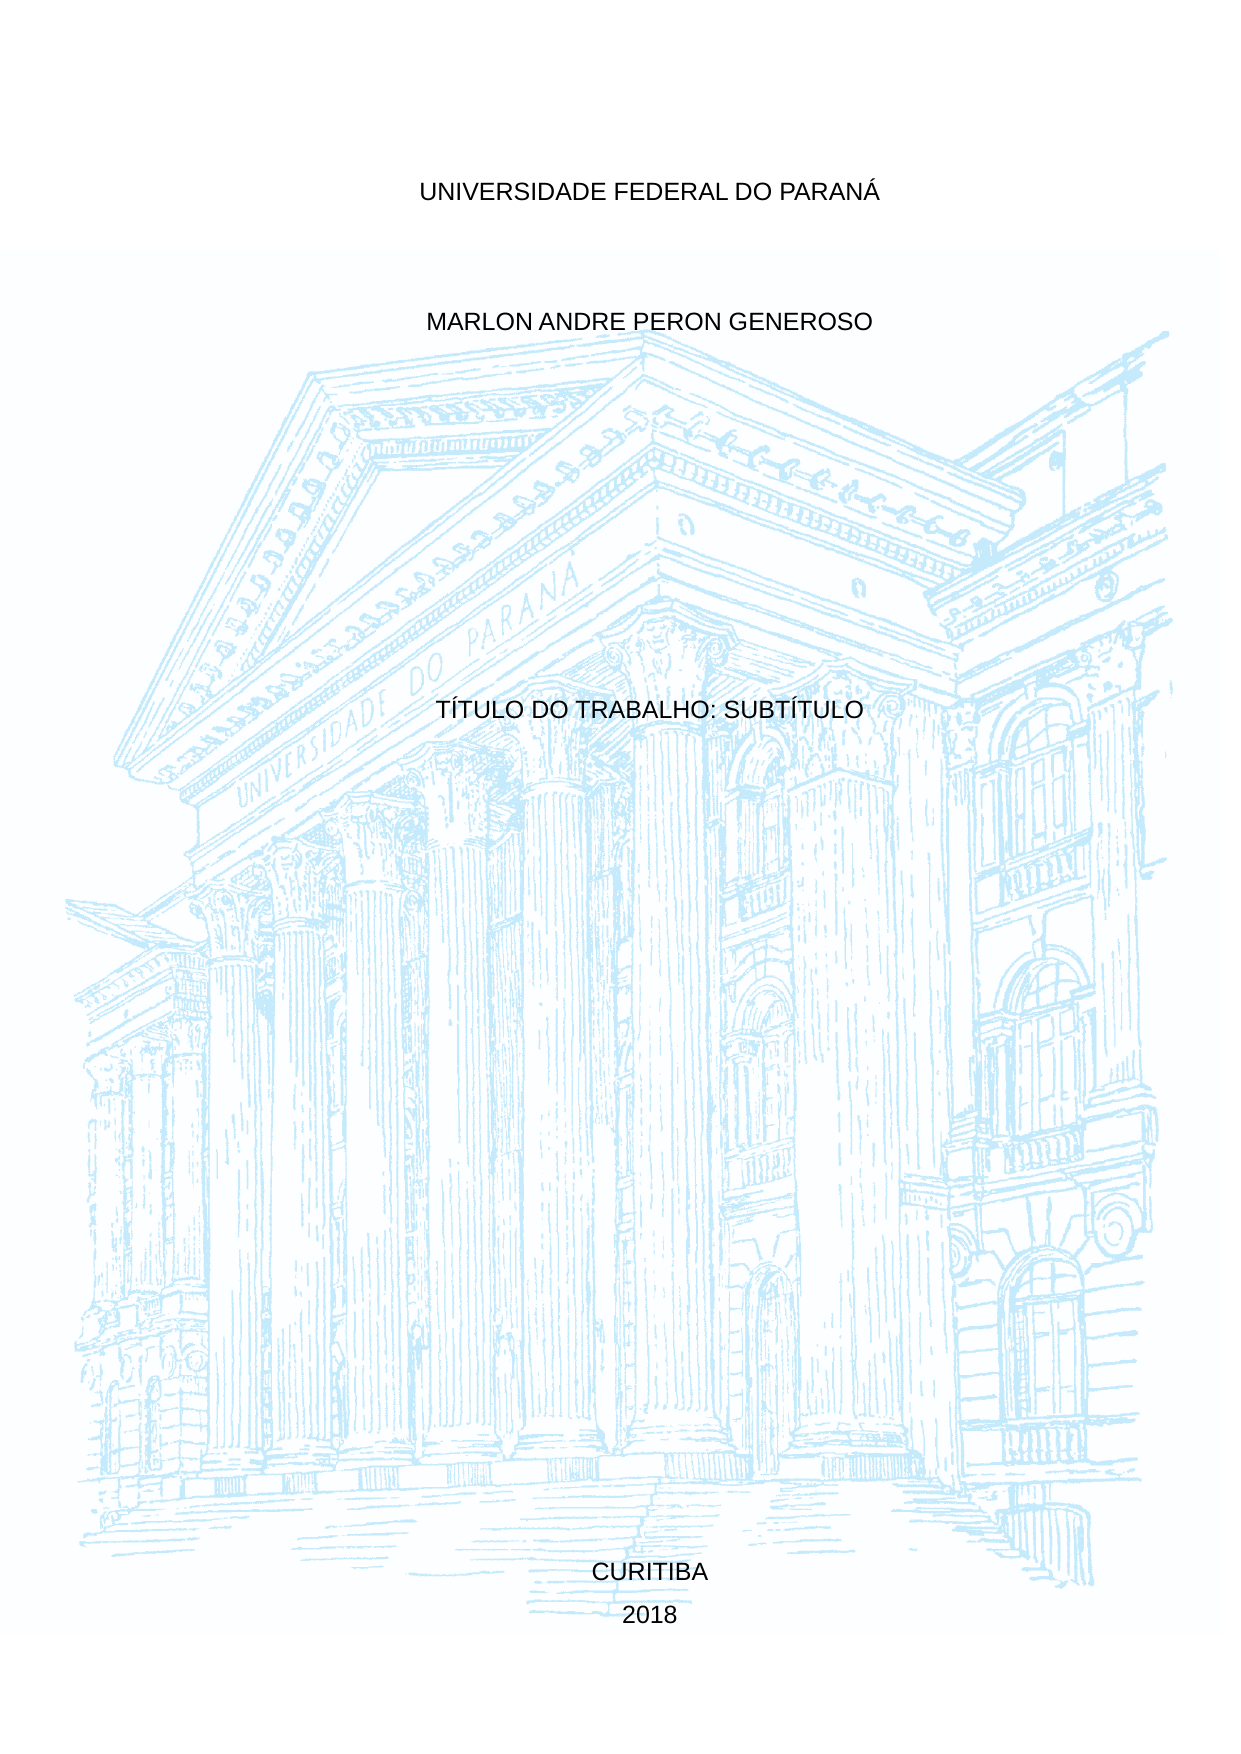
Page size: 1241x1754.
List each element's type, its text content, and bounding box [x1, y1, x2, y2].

text UNIVERSIDADE FEDERAL DO PARANÁ [177, 177, 1122, 206]
picture [0, 250, 1222, 1636]
